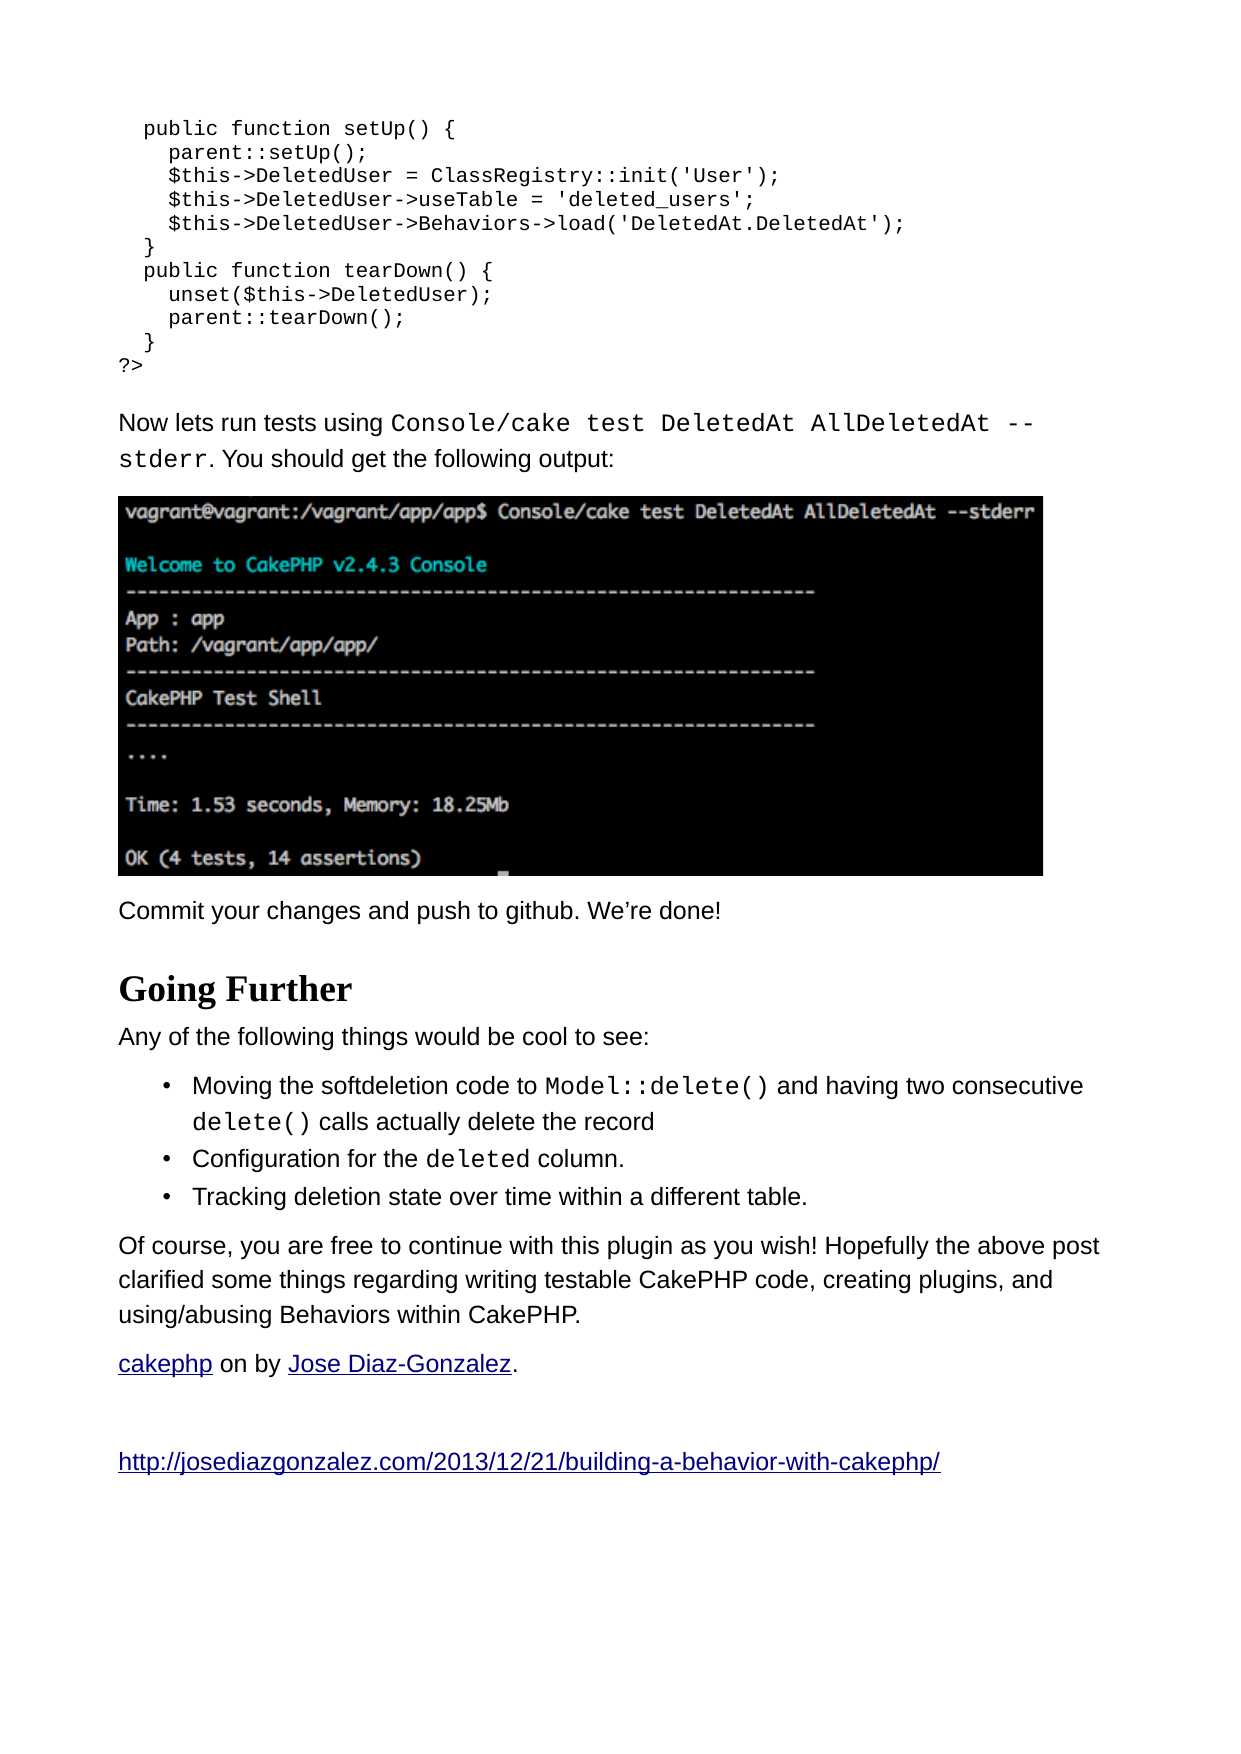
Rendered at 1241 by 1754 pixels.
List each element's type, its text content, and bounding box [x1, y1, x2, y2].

text http://josediazgonzalez.com/2013/12/21/building-a-behavior-with-cakephp/ [118, 1447, 1122, 1476]
text $this->DeletedUser->Behaviors->load('DeletedAt.DeletedAt'); [118, 213, 1122, 236]
text public function tearDown() { [118, 260, 1122, 284]
text cakephp on by Jose Diaz-Gonzalez. [118, 1349, 1122, 1377]
text Any of the following things would be cool to see: [118, 1022, 1122, 1050]
text Commit your changes and push to github. We’re done! [118, 896, 1122, 925]
text public function setUp() { [118, 118, 1122, 142]
text } [118, 331, 1122, 354]
list Moving the softdeletion code to Model::delete() and having two consecutive delete() calls actually delete the record [162, 1071, 1122, 1138]
text unset($this->DeletedUser); [118, 284, 1122, 307]
text Now lets run tests using Console/cake test DeletedAt AllDeletedAt --stderr. You should get the following output: [118, 408, 1122, 475]
text ?> [118, 354, 1122, 378]
text parent::tearDown(); [118, 307, 1122, 331]
text } [118, 236, 1122, 260]
text $this->DeletedUser = ClassRegistry::init('User'); [118, 165, 1122, 189]
text Of course, you are free to continue with this plugin as you wish! Hopefully the above post clarified some things regarding writing testable CakePHP code, creating plugins, and using/abusing Behaviors within CakePHP. [118, 1231, 1122, 1328]
text parent::setUp(); [118, 142, 1122, 165]
picture [118, 496, 1044, 876]
list Configuration for the deleted column. [162, 1144, 1122, 1175]
list Tracking deletion state over time within a different table. [162, 1181, 1122, 1210]
text $this->DeletedUser->useTable = 'deleted_users'; [118, 189, 1122, 213]
subtitle Going Further [118, 966, 1122, 1009]
